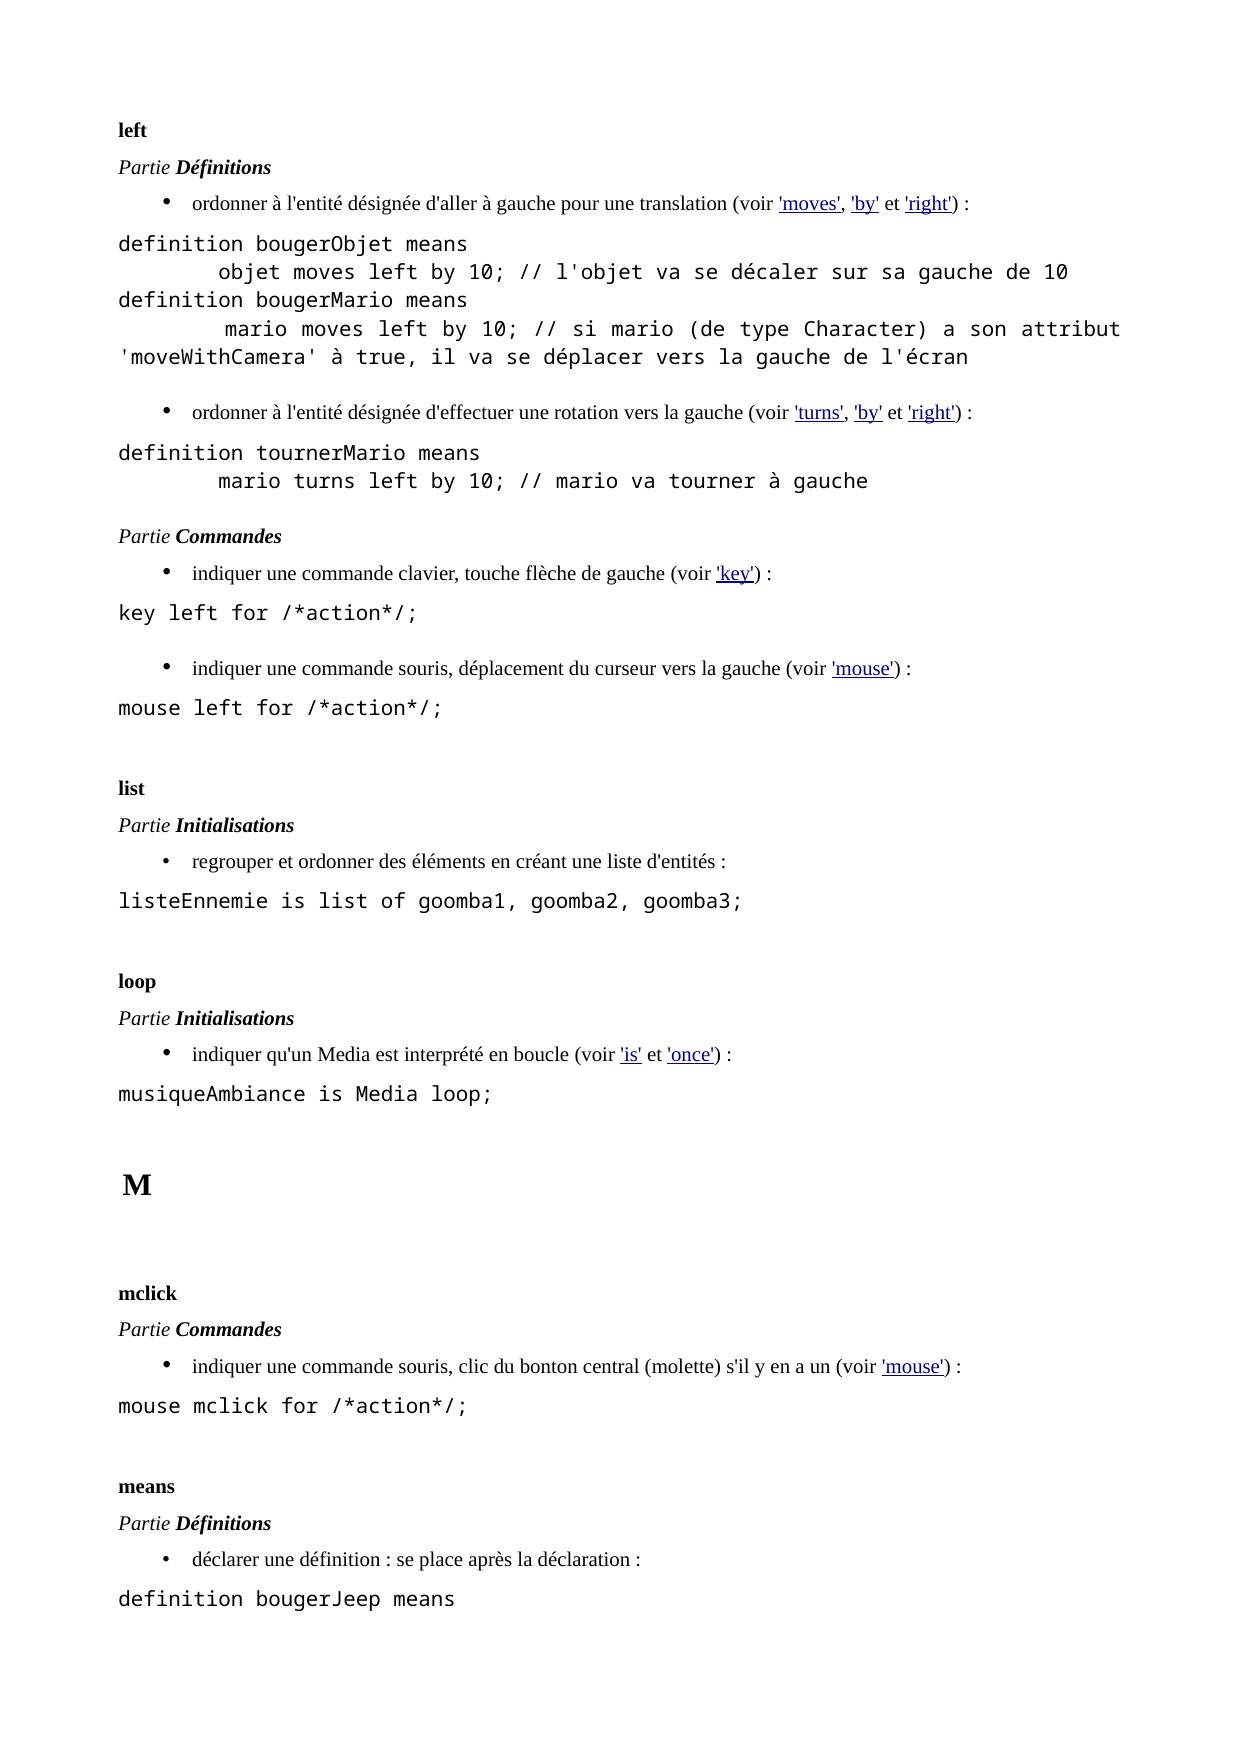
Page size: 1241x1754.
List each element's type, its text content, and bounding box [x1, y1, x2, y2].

subtitle M [118, 1162, 1122, 1207]
text Partie Définitions [118, 1511, 1122, 1535]
list déclarer une définition : se place après la déclaration : [162, 1547, 1122, 1571]
subtitle loop [118, 969, 1122, 993]
list indiquer une commande clavier, touche flèche de gauche (voir 'key') : [162, 561, 1122, 586]
text mouse mclick for /*action*/; [118, 1391, 1122, 1419]
text Partie Définitions [118, 155, 1122, 179]
text objet moves left by 10; // l'objet va se décaler sur sa gauche de 10 [118, 257, 1122, 286]
subtitle list [118, 776, 1122, 800]
text definition bougerObjet means [118, 229, 1122, 257]
list regrouper et ordonner des éléments en créant une liste d'entités : [162, 849, 1122, 873]
list ordonner à l'entité désignée d'aller à gauche pour une translation (voir 'moves', 'by' et 'right') : [162, 191, 1122, 216]
text musiqueAmbiance is Media loop; [118, 1079, 1122, 1108]
text key left for /*action*/; [118, 598, 1122, 626]
list indiquer une commande souris, clic du bonton central (molette) s'il y en a un (voir 'mouse') : [162, 1354, 1122, 1379]
text mouse left for /*action*/; [118, 693, 1122, 722]
text mario moves left by 10; // si mario (de type Character) a son attribut 'moveWithCamera' à true, il va se déplacer vers la gauche de l'écran [118, 314, 1122, 371]
subtitle left [118, 118, 1122, 142]
text Partie Commandes [118, 1317, 1122, 1341]
text mario turns left by 10; // mario va tourner à gauche [118, 466, 1122, 494]
list indiquer qu'un Media est interprété en boucle (voir 'is' et 'once') : [162, 1042, 1122, 1067]
text listeEnnemie is list of goomba1, goomba2, goomba3; [118, 886, 1122, 914]
list ordonner à l'entité désignée d'effectuer une rotation vers la gauche (voir 'turns', 'by' et 'right') : [162, 400, 1122, 425]
text Partie Initialisations [118, 813, 1122, 837]
text definition bougerJeep means [118, 1584, 1122, 1612]
text definition tournerMario means [118, 438, 1122, 466]
subtitle mclick [118, 1281, 1122, 1305]
text Partie Initialisations [118, 1005, 1122, 1029]
text Partie Commandes [118, 524, 1122, 548]
text definition bougerMario means [118, 286, 1122, 314]
list indiquer une commande souris, déplacement du curseur vers la gauche (voir 'mouse') : [162, 656, 1122, 681]
subtitle means [118, 1474, 1122, 1498]
